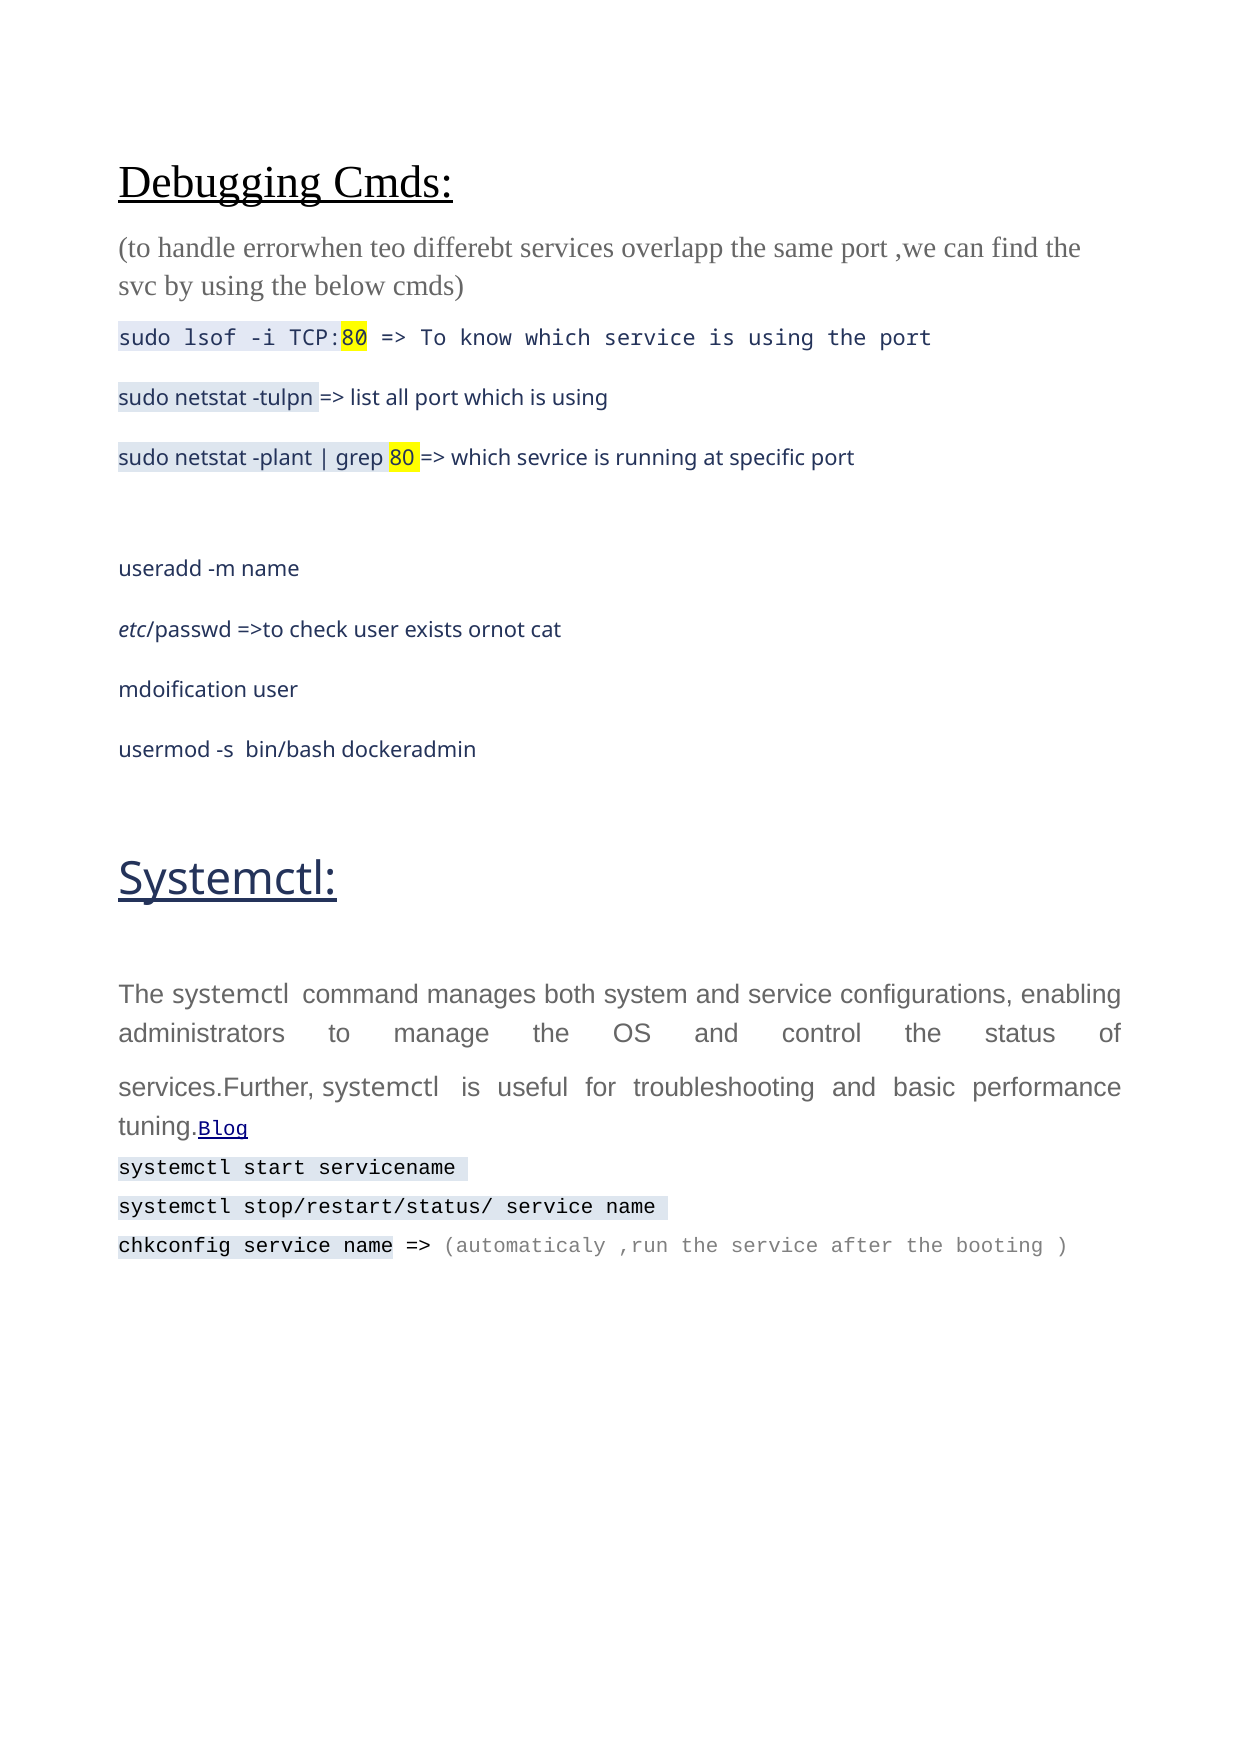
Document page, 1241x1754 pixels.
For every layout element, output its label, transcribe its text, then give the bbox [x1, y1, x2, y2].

text useradd -m name [118, 553, 1122, 583]
text systemctl start servicename [118, 1157, 1122, 1181]
text sudo netstat -tulpn => list all port which is using [118, 382, 1122, 412]
text Debugging Cmds: [118, 118, 1122, 207]
text etc/passwd =>to check user exists ornot cat [118, 614, 1122, 643]
text Systemctl: [118, 846, 1122, 908]
text mdoification user [118, 674, 1122, 704]
text The systemctl command manages both system and service configurations, enabling administrators to manage the OS and control the status of services.Further, systemctl is useful for troubleshooting and basic performance tuning.Blog [118, 955, 1122, 1141]
text chkconfig service name => (automaticaly ,run the service after the booting ) [118, 1236, 1122, 1259]
text systemctl stop/restart/status/ service name [118, 1196, 1122, 1220]
text (to handle errorwhen teo differebt services overlapp the same port ,we can find the svc by using the below cmds) [118, 230, 1122, 302]
text sudo lsof -i TCP:80 => To know which service is using the port [118, 321, 1122, 351]
text usermod -s bin/bash dockeradmin [118, 734, 1122, 764]
text sudo netstat -plant | grep 80 => which sevrice is running at specific port [118, 442, 1122, 472]
